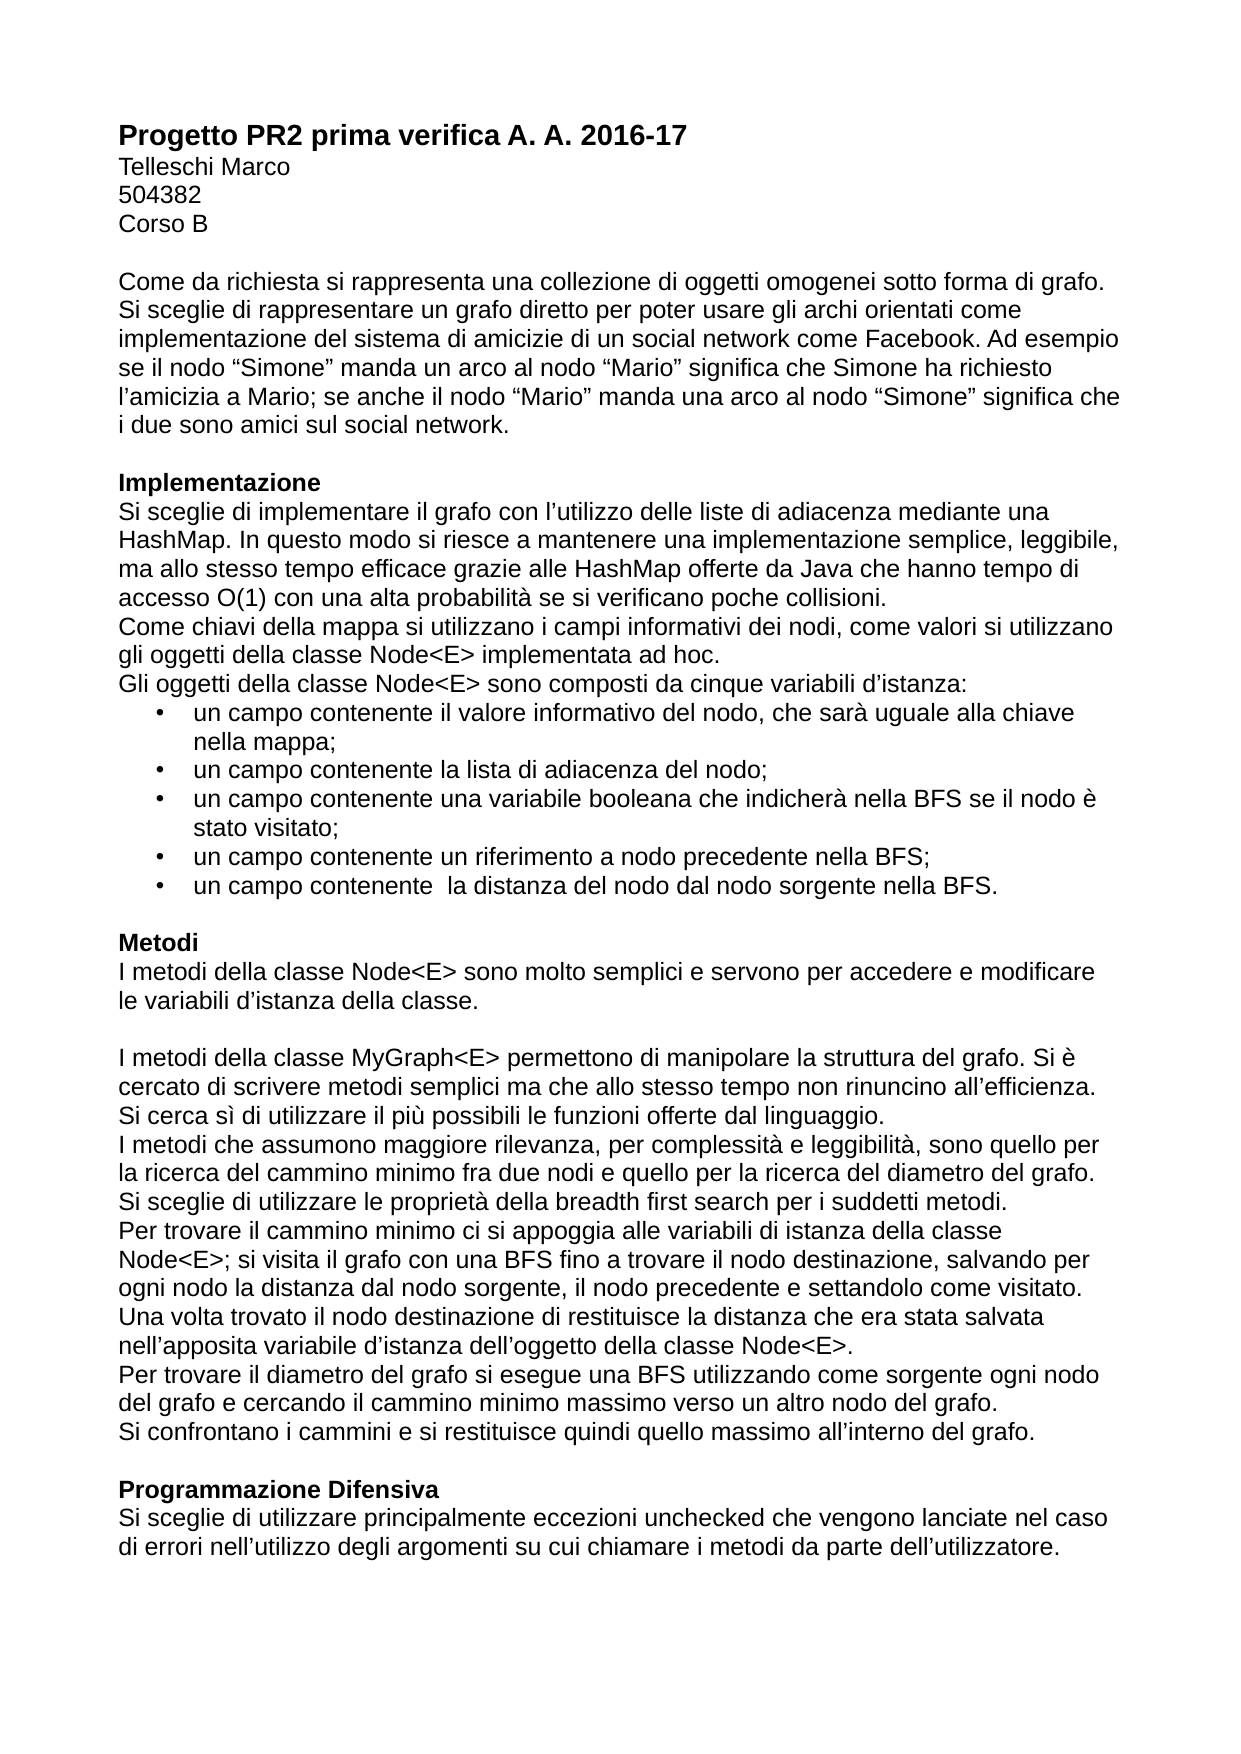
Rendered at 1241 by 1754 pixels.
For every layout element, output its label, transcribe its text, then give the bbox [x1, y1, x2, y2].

list un campo contenente la distanza del nodo dal nodo sorgente nella BFS. [156, 871, 1122, 900]
text Come chiavi della mappa si utilizzano i campi informativi dei nodi, come valori si utilizzano gli oggetti della classe Node<E> implementata ad hoc. [118, 612, 1122, 669]
text Come da richiesta si rappresenta una collezione di oggetti omogenei sotto forma di grafo. Si sceglie di rappresentare un grafo diretto per poter usare gli archi orientati come implementazione del sistema di amicizie di un social network come Facebook. Ad esempio se il nodo “Simone” manda un arco al nodo “Mario” significa che Simone ha richiesto l’amicizia a Mario; se anche il nodo “Mario” manda una arco al nodo “Simone” significa che i due sono amici sul social network. [118, 267, 1122, 439]
list un campo contenente una variabile booleana che indicherà nella BFS se il nodo è stato visitato; [156, 784, 1122, 842]
text I metodi che assumono maggiore rilevanza, per complessità e leggibilità, sono quello per la ricerca del cammino minimo fra due nodi e quello per la ricerca del diametro del grafo. [118, 1130, 1122, 1187]
text I metodi della classe MyGraph<E> permettono di manipolare la struttura del grafo. Si è cercato di scrivere metodi semplici ma che allo stesso tempo non rinuncino all’efficienza. [118, 1043, 1122, 1101]
list un campo contenente la lista di adiacenza del nodo; [156, 756, 1122, 784]
text Una volta trovato il nodo destinazione di restituisce la distanza che era stata salvata nell’apposita variabile d’istanza dell’oggetto della classe Node<E>. [118, 1302, 1122, 1360]
text Si sceglie di implementare il grafo con l’utilizzo delle liste di adiacenza mediante una HashMap. In questo modo si riesce a mantenere una implementazione semplice, leggibile, ma allo stesso tempo efficace grazie alle HashMap offerte da Java che hanno tempo di accesso O(1) con una alta probabilità se si verificano poche collisioni. [118, 497, 1122, 612]
text I metodi della classe Node<E> sono molto semplici e servono per accedere e modificare le variabili d’istanza della classe. [118, 957, 1122, 1015]
text Si sceglie di utilizzare le proprietà della breadth first search per i suddetti metodi. [118, 1187, 1122, 1216]
text Gli oggetti della classe Node<E> sono composti da cinque variabili d’istanza: [118, 669, 1122, 698]
text Metodi [118, 928, 1122, 957]
text Telleschi Marco [118, 152, 1122, 180]
text Progetto PR2 prima verifica A. A. 2016-17 [118, 118, 1122, 152]
text Implementazione [118, 468, 1122, 497]
text Programmazione Difensiva [118, 1475, 1122, 1503]
text Si confrontano i cammini e si restituisce quindi quello massimo all’interno del grafo. [118, 1417, 1122, 1446]
text Per trovare il diametro del grafo si esegue una BFS utilizzando come sorgente ogni nodo del grafo e cercando il cammino minimo massimo verso un altro nodo del grafo. [118, 1360, 1122, 1417]
text Si sceglie di utilizzare principalmente eccezioni unchecked che vengono lanciate nel caso di errori nell’utilizzo degli argomenti su cui chiamare i metodi da parte dell’utilizzatore. [118, 1503, 1122, 1561]
list un campo contenente un riferimento a nodo precedente nella BFS; [156, 842, 1122, 871]
text Per trovare il cammino minimo ci si appoggia alle variabili di istanza della classe Node<E>; si visita il grafo con una BFS fino a trovare il nodo destinazione, salvando per ogni nodo la distanza dal nodo sorgente, il nodo precedente e settandolo come visitato. [118, 1216, 1122, 1302]
text Corso B [118, 209, 1122, 238]
text 504382 [118, 180, 1122, 209]
list un campo contenente il valore informativo del nodo, che sarà uguale alla chiave nella mappa; [156, 698, 1122, 756]
text Si cerca sì di utilizzare il più possibili le funzioni offerte dal linguaggio. [118, 1101, 1122, 1130]
